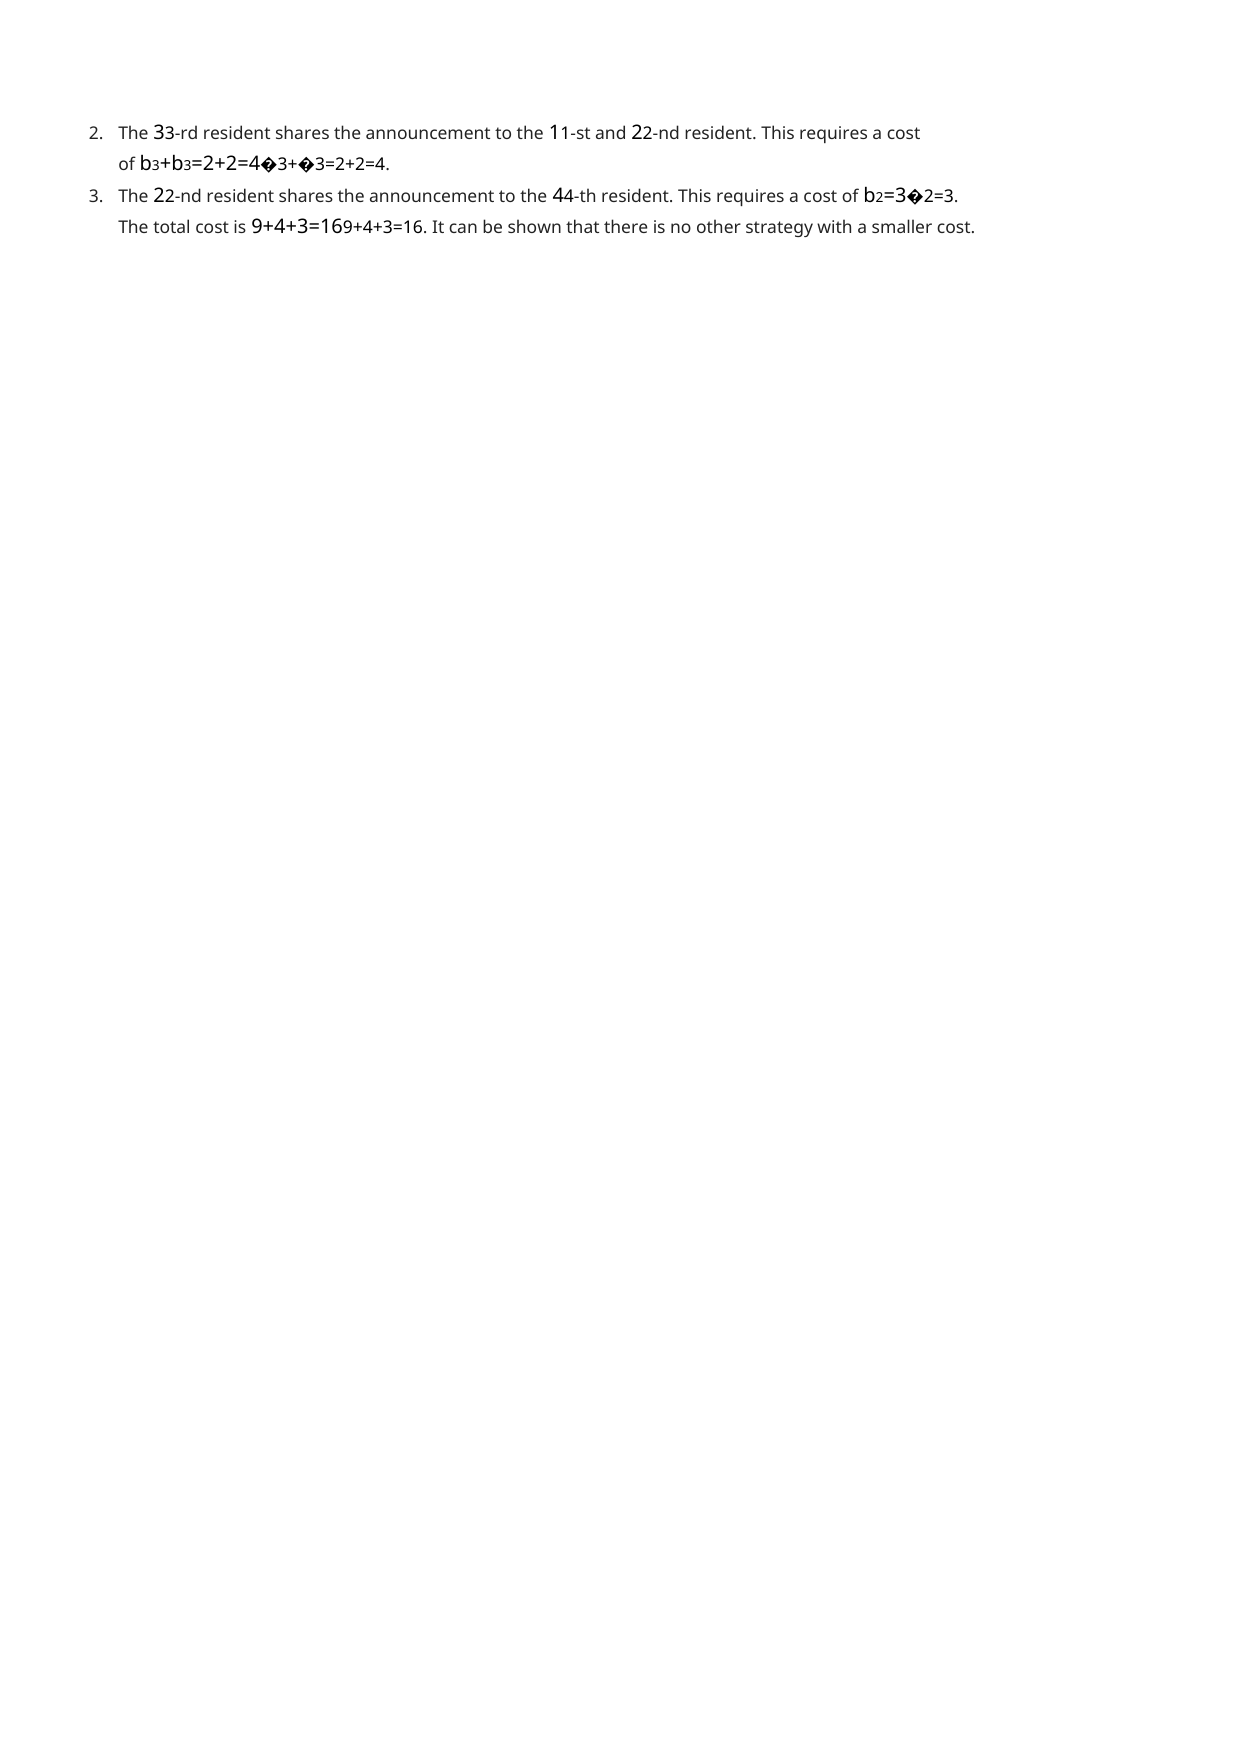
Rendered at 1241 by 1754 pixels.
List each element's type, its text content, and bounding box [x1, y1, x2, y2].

list The 22-nd resident shares the announcement to the 44-th resident. This requires a cost of b2=3�2=3. [118, 181, 1122, 208]
list The 33-rd resident shares the announcement to the 11-st and 22-nd resident. This requires a cost of b3+b3=2+2=4�3+�3=2+2=4. [118, 118, 1122, 177]
text The total cost is 9+4+3=169+4+3=16. It can be shown that there is no other strategy with a smaller cost. [118, 212, 1122, 239]
